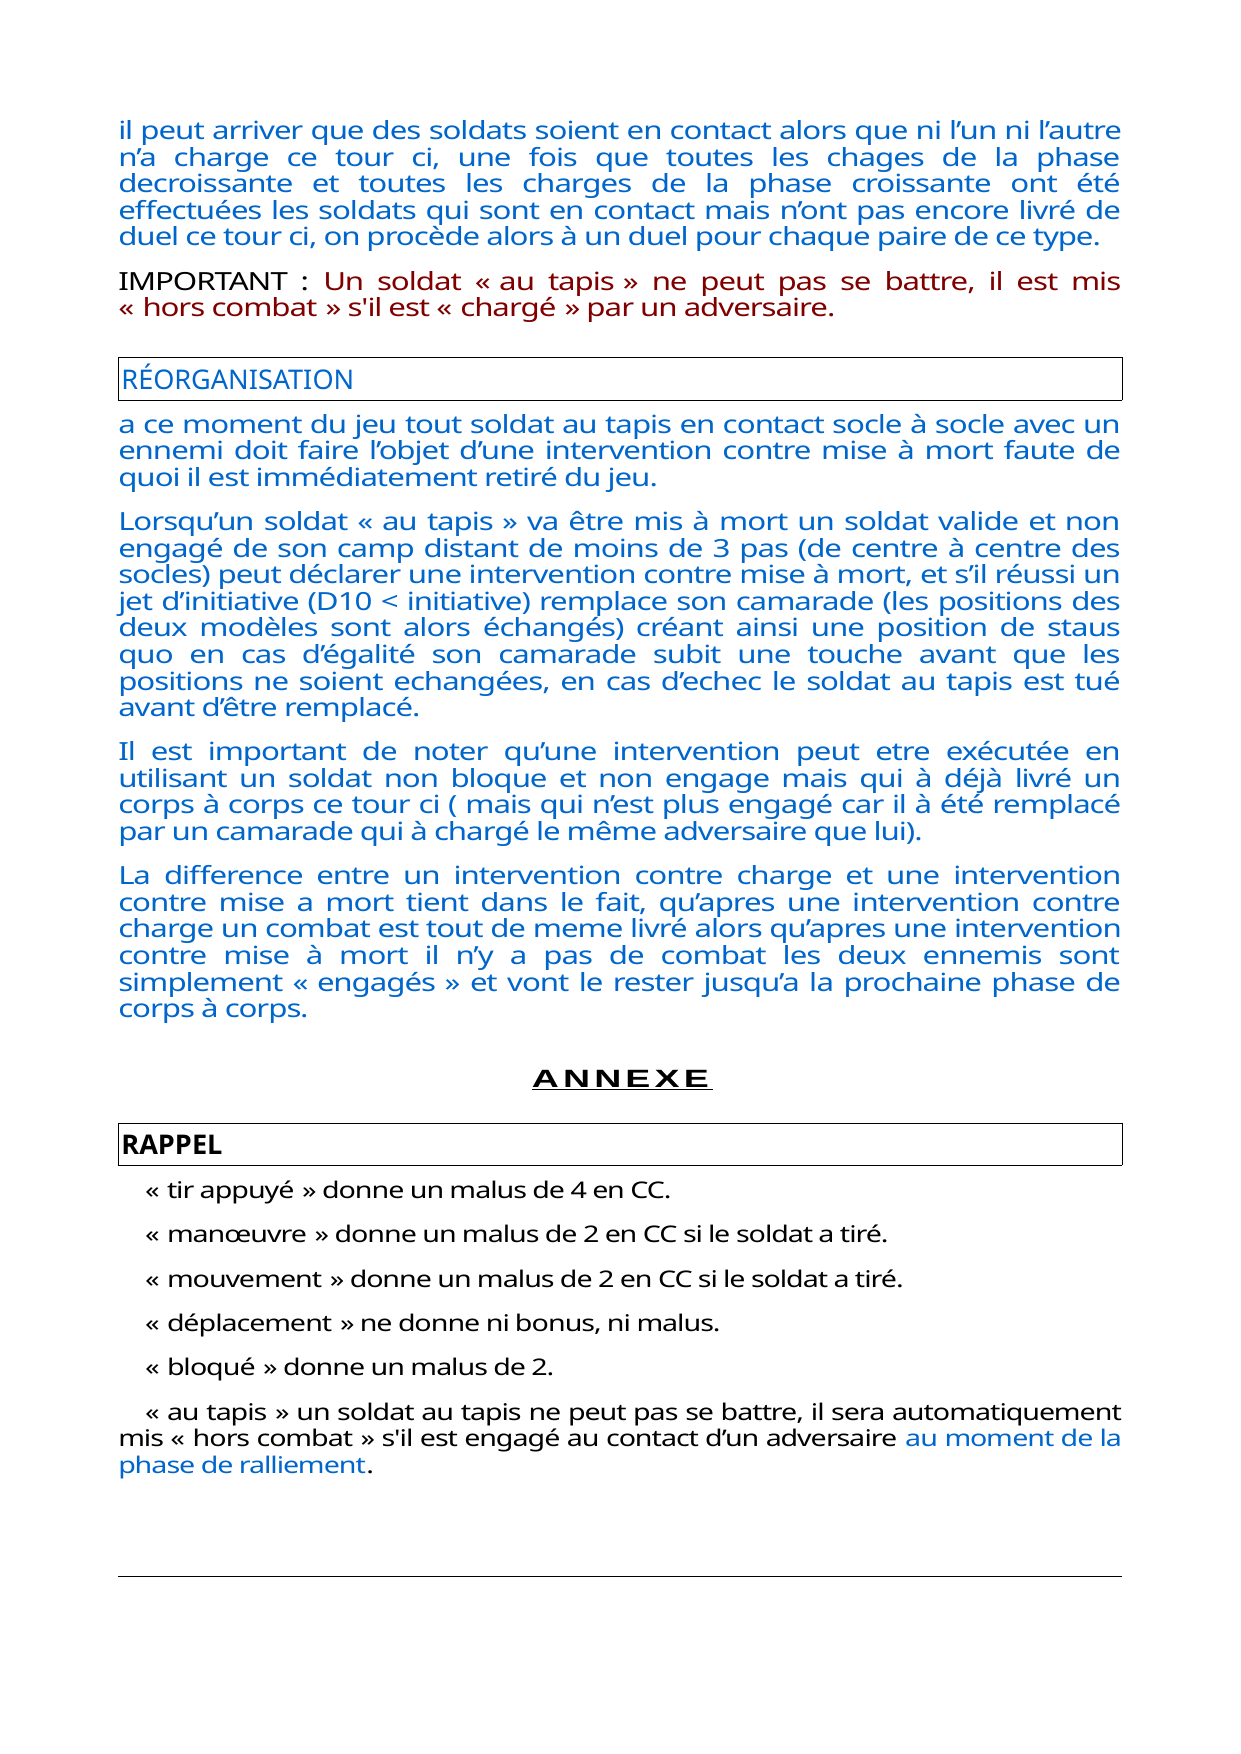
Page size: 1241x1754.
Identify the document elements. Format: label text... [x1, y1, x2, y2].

text « tir appuyé » donne un malus de 4 en CC. [118, 1177, 1122, 1204]
text IMPORTANT : Un soldat « au tapis » ne peut pas se battre, il est mis « hors combat » s'il est « chargé » par un adversaire. [118, 269, 1122, 322]
title Rappel [119, 1124, 1122, 1165]
text Il est important de noter qu’une intervention peut etre exécutée en utilisant un soldat non bloque et non engage mais qui à déjà livré un corps à corps ce tour ci ( mais qui n’est plus engagé car il à été remplacé par un camarade qui à chargé le même adversaire que lui). [118, 739, 1122, 846]
text a ce moment du jeu tout soldat au tapis en contact socle à socle avec un ennemi doit faire l’objet d’une intervention contre mise à mort faute de quoi il est immédiatement retiré du jeu. [118, 412, 1122, 492]
title annexe [118, 1064, 1122, 1093]
text La difference entre un intervention contre charge et une intervention contre mise a mort tient dans le fait, qu’apres une intervention contre charge un combat est tout de meme livré alors qu’apres une intervention contre mise à mort il n’y a pas de combat les deux ennemis sont simplement « engagés » et vont le rester jusqu’a la prochaine phase de corps à corps. [118, 863, 1122, 1023]
text « mouvement » donne un malus de 2 en CC si le soldat a tiré. [118, 1266, 1122, 1292]
text Lorsqu’un soldat « au tapis » va être mis à mort un soldat valide et non engagé de son camp distant de moins de 3 pas (de centre à centre des socles) peut déclarer une intervention contre mise à mort, et s’il réussi un jet d’initiative (D10 < initiative) remplace son camarade (les positions des deux modèles sont alors échangés) créant ainsi une position de staus quo en cas d’égalité son camarade subit une touche avant que les positions ne soient echangées, en cas d’echec le soldat au tapis est tué avant d’être remplacé. [118, 509, 1122, 722]
text « bloqué » donne un malus de 2. [118, 1354, 1122, 1381]
text « déplacement » ne donne ni bonus, ni malus. [118, 1310, 1122, 1337]
title réorganisation [119, 358, 1122, 400]
text « manœuvre » donne un malus de 2 en CC si le soldat a tiré. [118, 1222, 1122, 1248]
text il peut arriver que des soldats soient en contact alors que ni l’un ni l’autre n’a charge ce tour ci, une fois que toutes les chages de la phase decroissante et toutes les charges de la phase croissante ont été effectuées les soldats qui sont en contact mais n’ont pas encore livré de duel ce tour ci, on procède alors à un duel pour chaque paire de ce type. [118, 118, 1122, 251]
text « au tapis » un soldat au tapis ne peut pas se battre, il sera automatiquement mis « hors combat » s'il est engagé au contact d’un adversaire au moment de la phase de ralliement. [118, 1399, 1122, 1478]
